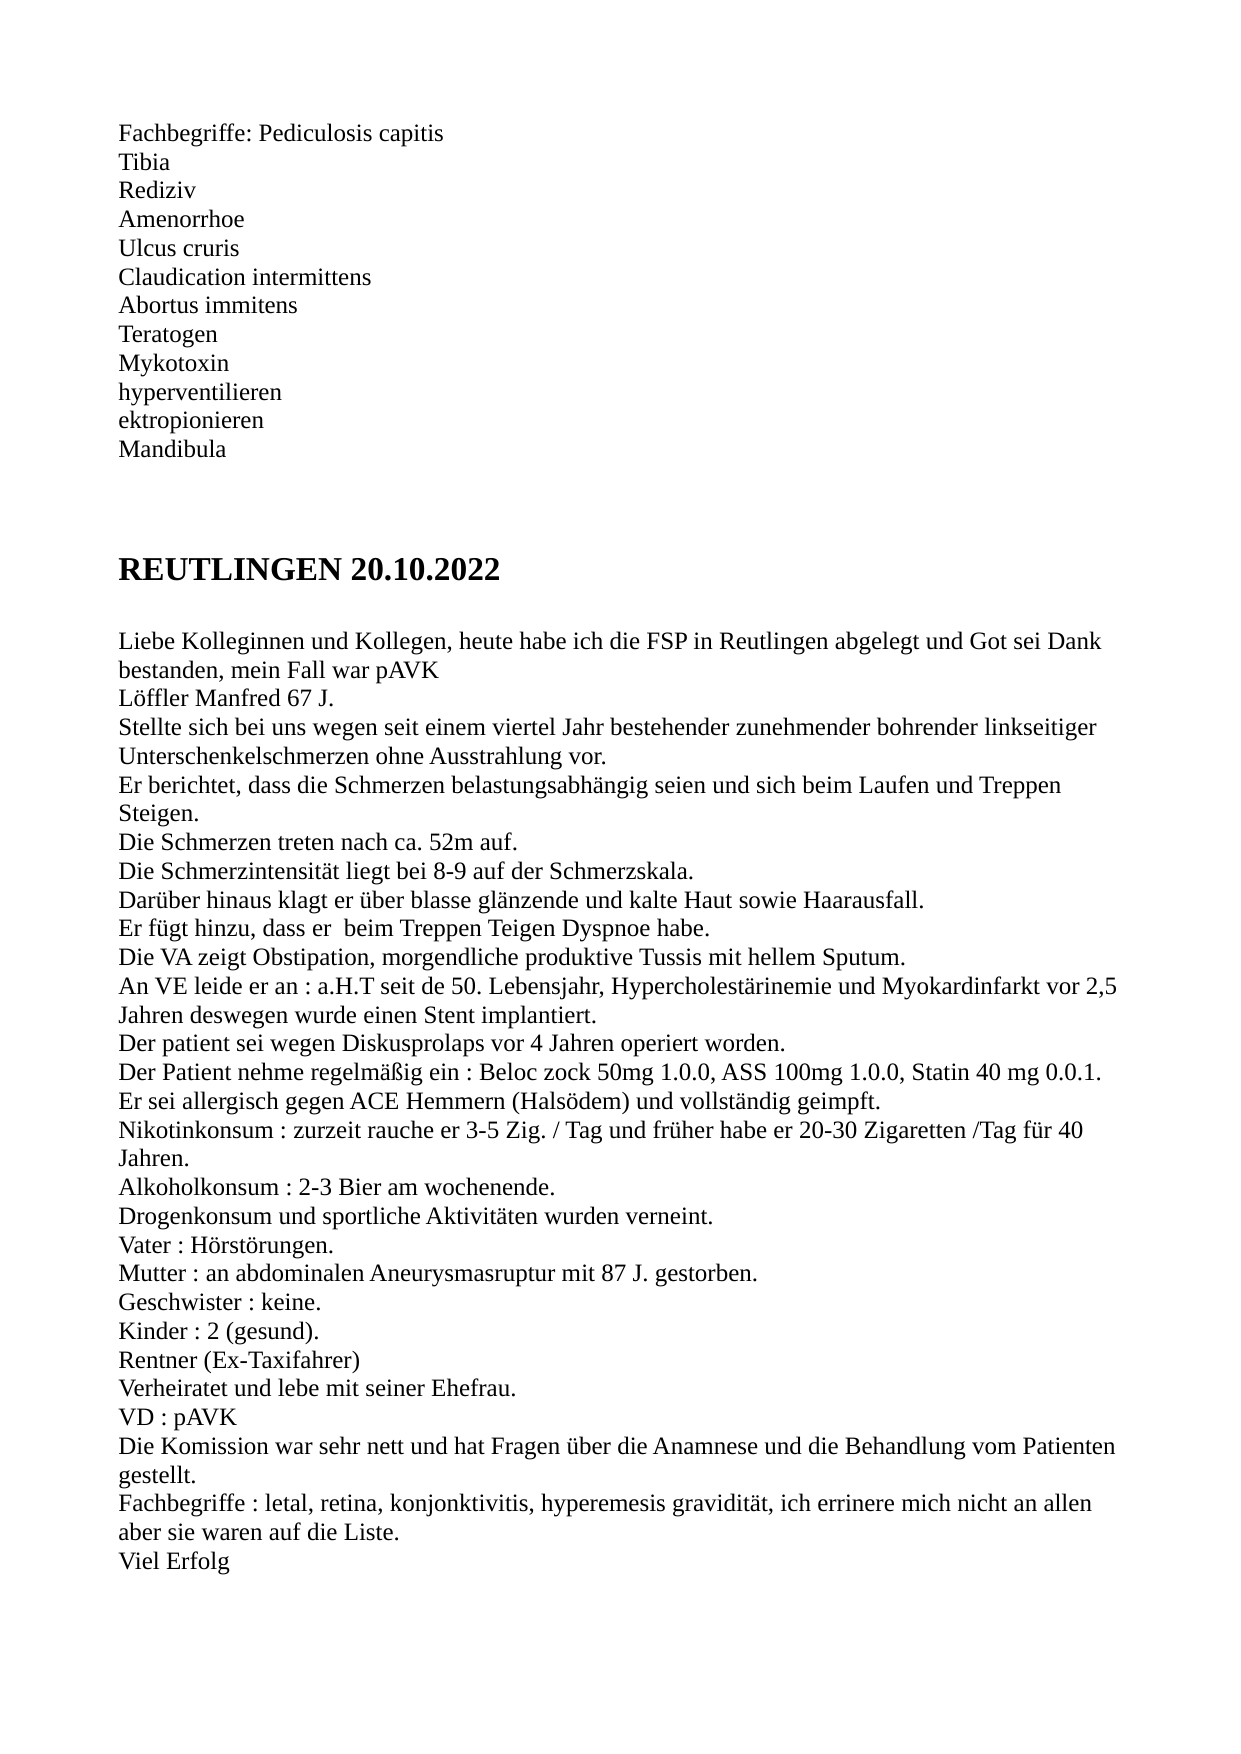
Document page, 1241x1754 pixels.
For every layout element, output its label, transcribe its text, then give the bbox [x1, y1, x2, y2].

text Der patient sei wegen Diskusprolaps vor 4 Jahren operiert worden. [118, 1028, 1122, 1057]
text Die Komission war sehr nett und hat Fragen über die Anamnese und die Behandlung vom Patienten gestellt. [118, 1431, 1122, 1488]
text Viel Erfolg [118, 1546, 1122, 1575]
text REUTLINGEN 20.10.2022 [118, 549, 1122, 588]
text Fachbegriffe : letal, retina, konjonktivitis, hyperemesis gravidität, ich errinere mich nicht an allen aber sie waren auf die Liste. [118, 1488, 1122, 1546]
text Tibia [118, 147, 1122, 176]
text Löffler Manfred 67 J. [118, 683, 1122, 712]
text Fachbegriffe: Pediculosis capitis [118, 118, 1122, 147]
text Ulcus cruris [118, 233, 1122, 262]
text Rediziv [118, 176, 1122, 204]
text Drogenkonsum und sportliche Aktivitäten wurden verneint. [118, 1201, 1122, 1230]
text Mykotoxin [118, 348, 1122, 377]
text Vater : Hörstörungen. [118, 1230, 1122, 1258]
text Mandibula [118, 434, 1122, 463]
text Claudication intermittens [118, 262, 1122, 291]
text Er berichtet, dass die Schmerzen belastungsabhängig seien und sich beim Laufen und Treppen Steigen. [118, 770, 1122, 827]
text Stellte sich bei uns wegen seit einem viertel Jahr bestehender zunehmender bohrender linkseitiger Unterschenkelschmerzen ohne Ausstrahlung vor. [118, 712, 1122, 770]
text Die Schmerzen treten nach ca. 52m auf. [118, 827, 1122, 856]
text Verheiratet und lebe mit seiner Ehefrau. [118, 1373, 1122, 1402]
text Darüber hinaus klagt er über blasse glänzende und kalte Haut sowie Haarausfall. [118, 885, 1122, 913]
text hyperventilieren [118, 377, 1122, 406]
text Amenorrhoe [118, 204, 1122, 233]
text An VE leide er an : a.H.T seit de 50. Lebensjahr, Hypercholestärinemie und Myokardinfarkt vor 2,5 Jahren deswegen wurde einen Stent implantiert. [118, 971, 1122, 1028]
text Liebe Kolleginnen und Kollegen, heute habe ich die FSP in Reutlingen abgelegt und Got sei Dank bestanden, mein Fall war pAVK [118, 626, 1122, 683]
text Geschwister : keine. [118, 1287, 1122, 1316]
text Mutter : an abdominalen Aneurysmasruptur mit 87 J. gestorben. [118, 1258, 1122, 1287]
text Kinder : 2 (gesund). [118, 1316, 1122, 1345]
text Er fügt hinzu, dass er beim Treppen Teigen Dyspnoe habe. [118, 913, 1122, 942]
text Teratogen [118, 319, 1122, 348]
text Rentner (Ex-Taxifahrer) [118, 1345, 1122, 1373]
text Abortus immitens [118, 291, 1122, 319]
text Der Patient nehme regelmäßig ein : Beloc zock 50mg 1.0.0, ASS 100mg 1.0.0, Statin 40 mg 0.0.1. [118, 1057, 1122, 1086]
text Nikotinkonsum : zurzeit rauche er 3-5 Zig. / Tag und früher habe er 20-30 Zigaretten /Tag für 40 Jahren. [118, 1115, 1122, 1172]
text Die Schmerzintensität liegt bei 8-9 auf der Schmerzskala. [118, 856, 1122, 885]
text Alkoholkonsum : 2-3 Bier am wochenende. [118, 1172, 1122, 1201]
text Die VA zeigt Obstipation, morgendliche produktive Tussis mit hellem Sputum. [118, 942, 1122, 971]
text VD : pAVK [118, 1402, 1122, 1431]
text Er sei allergisch gegen ACE Hemmern (Halsödem) und vollständig geimpft. [118, 1086, 1122, 1115]
text ektropionieren [118, 406, 1122, 434]
